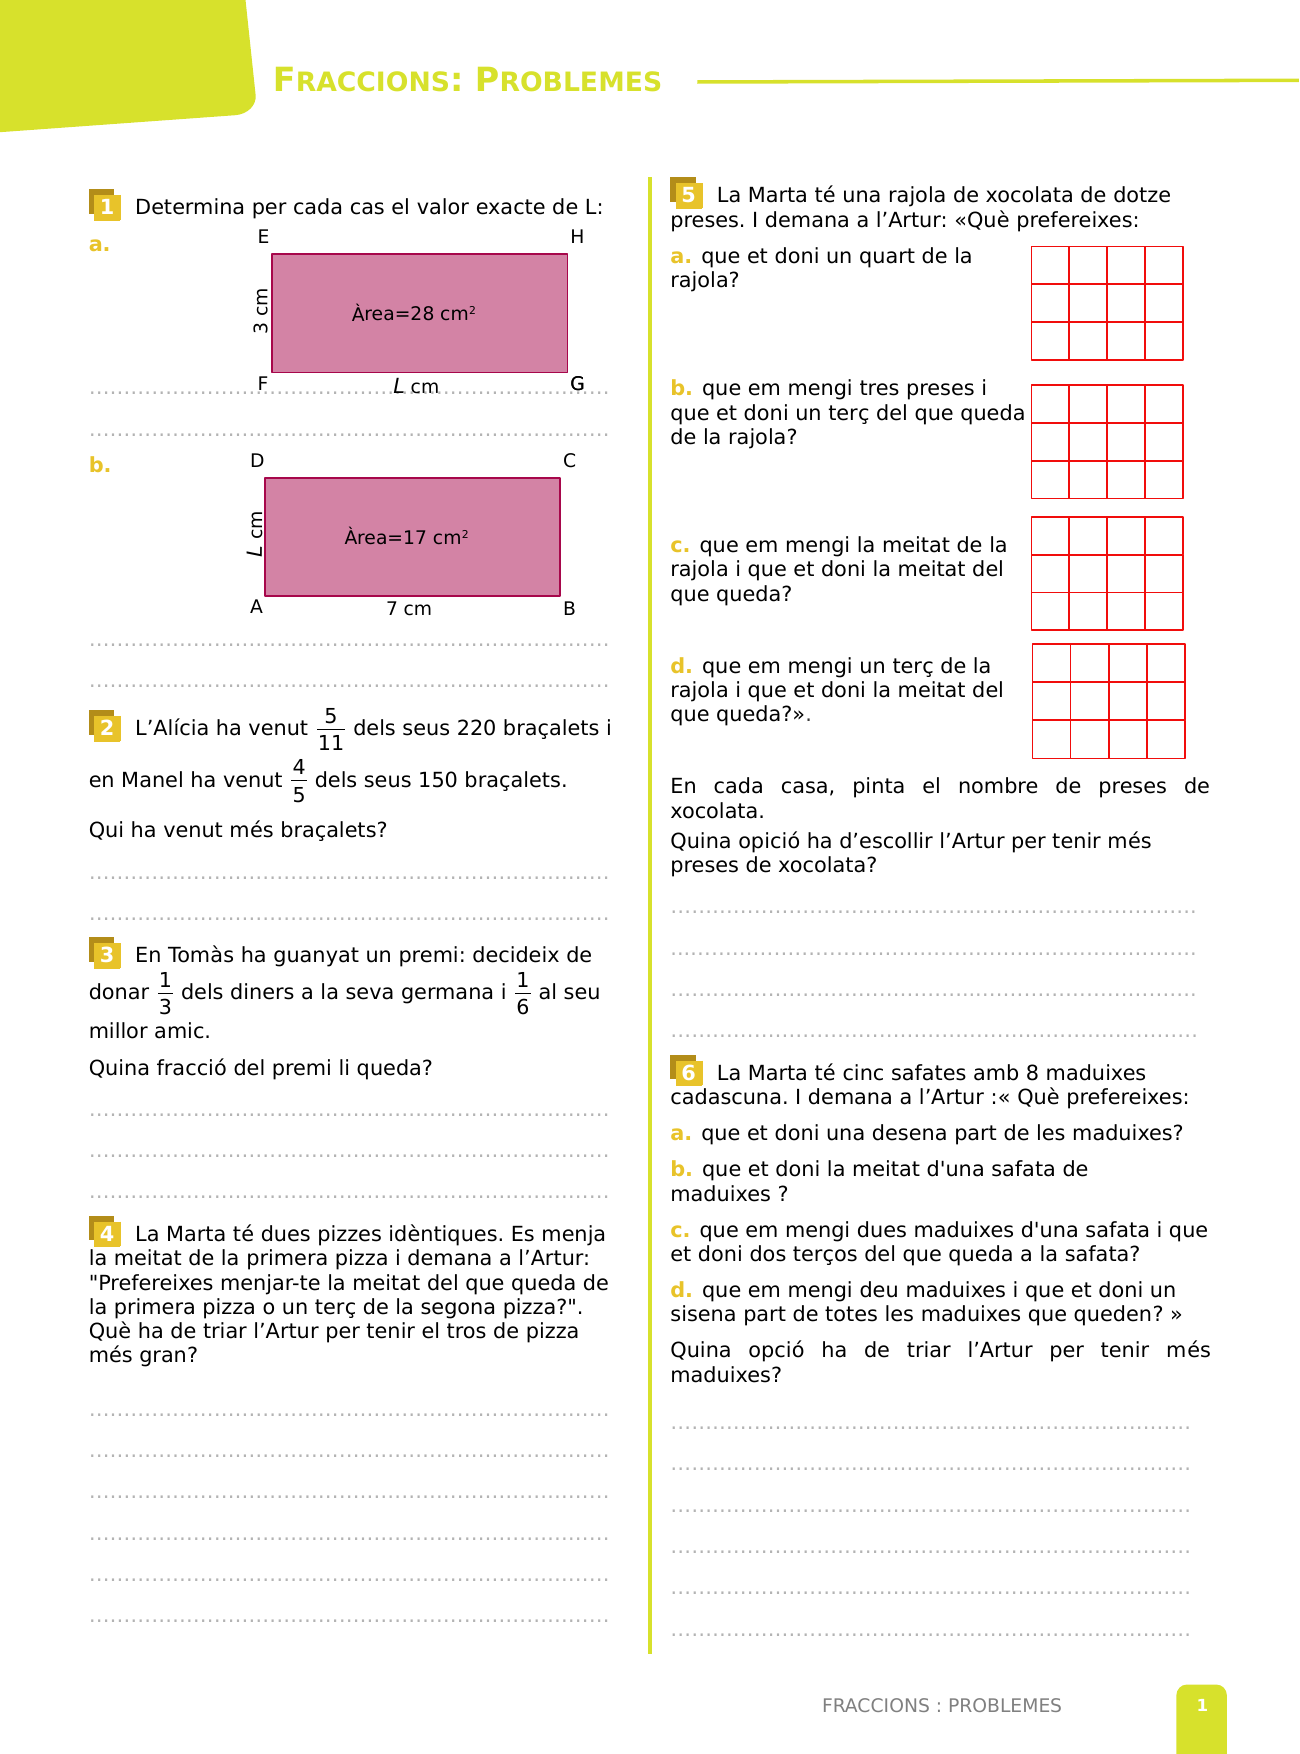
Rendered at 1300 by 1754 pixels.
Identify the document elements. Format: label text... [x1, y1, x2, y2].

list que et doni una desena part de les maduixes? [670, 1121, 1211, 1146]
list que em mengi deu maduixes i que et doni un sisena part de totes les maduixes que queden? » [670, 1278, 1211, 1327]
list L’Alícia ha venut dels seus 220 braçalets i en Manel ha venut dels seus 150 braçalets. [88, 704, 629, 807]
text ………………………………………………………………… [88, 651, 629, 692]
list [1184, 533, 1211, 606]
text Quina fracció del premi li queda? [88, 1056, 629, 1080]
text ………………………………………………………………… [670, 1517, 1211, 1558]
text ………………………………………………………………… [88, 1462, 629, 1504]
list que em mengi la meitat de la rajola i que et doni la meitat del que queda? [670, 533, 1031, 606]
text ………………………………………………………………… [670, 1393, 1211, 1434]
text Qui ha venut més braçalets? [88, 818, 629, 843]
text En cada casa, pinta el nombre de preses de xocolata. [670, 774, 1211, 823]
list que em mengi un terç de la rajola i que et doni la meitat del que queda?». [670, 654, 1032, 727]
text ………………………………………………………………… [670, 1558, 1211, 1600]
text ……………………………………...…………………………. [670, 877, 1211, 919]
list que em mengi dues maduixes d'una safata i que et doni dos terços del que queda a la safata? [670, 1218, 1211, 1266]
text ………………………………………………………………… [88, 884, 629, 926]
list que et doni la meitat d'una safata de maduixes ? [670, 1157, 1211, 1206]
text ………………………………………………………………… [88, 1504, 629, 1545]
text Quina opició ha d’escollir l’Artur per tenir més preses de xocolata? [670, 829, 1211, 877]
list Determina per cada cas el valor exacte de L: [114, 189, 629, 220]
text ……………………………………...…………………………. [670, 960, 1211, 1001]
text ………………………………………………………………… [88, 843, 629, 884]
list que et doni un quart de la rajola? [670, 244, 1211, 293]
text ………………………………………………………………… [88, 1080, 629, 1121]
text ………………………………………………………………… [88, 1162, 629, 1204]
text ………………………………………………………………… [88, 1545, 629, 1586]
text ………………………………………………………………… [88, 1379, 629, 1421]
list La Marta té una rajola de xocolata de dotze preses. I demana a l’Artur: «Què prefereixes: [670, 177, 1211, 232]
text ………………………………………………………………… [670, 1434, 1211, 1476]
text ………………………………………………………………… [88, 1586, 629, 1628]
text ………………………………………………………………… [88, 399, 629, 441]
text ...………………………………………………………………. [670, 919, 1211, 960]
text ………………………………………………………………… [88, 609, 629, 651]
text ………………………………………………………………… [670, 1476, 1211, 1517]
list que em mengi tres preses i que et doni un terç del que queda de la rajola? [670, 376, 1028, 449]
text ………………………………………………………………… [670, 1600, 1211, 1641]
list La Marta té dues pizzes idèntiques. Es menja la meitat de la primera pizza i demana a l’Artur: "Prefereixes menjar-te la meitat del que queda de la primera pizza o un terç de la segona pizza?". Què ha de triar l’Artur per tenir el tros de pizza més gran? [88, 1216, 629, 1368]
text ………………………………………………………………… [88, 358, 629, 399]
list [1186, 654, 1211, 727]
text ………………………………………………………………… [88, 1421, 629, 1462]
list En Tomàs ha guanyat un premi: decideix de donar dels diners a la seva germana i al seu millor amic. [88, 937, 629, 1044]
text ………………………………………………………………… [88, 1121, 629, 1162]
text …………………………………………………………………. [670, 1001, 1211, 1043]
text Quina opció ha de triar l’Artur per tenir més maduixes? [670, 1338, 1211, 1387]
list La Marta té cinc safates amb 8 maduixes cadascuna. I demana a l’Artur :« Què prefereixes: [670, 1054, 1211, 1110]
